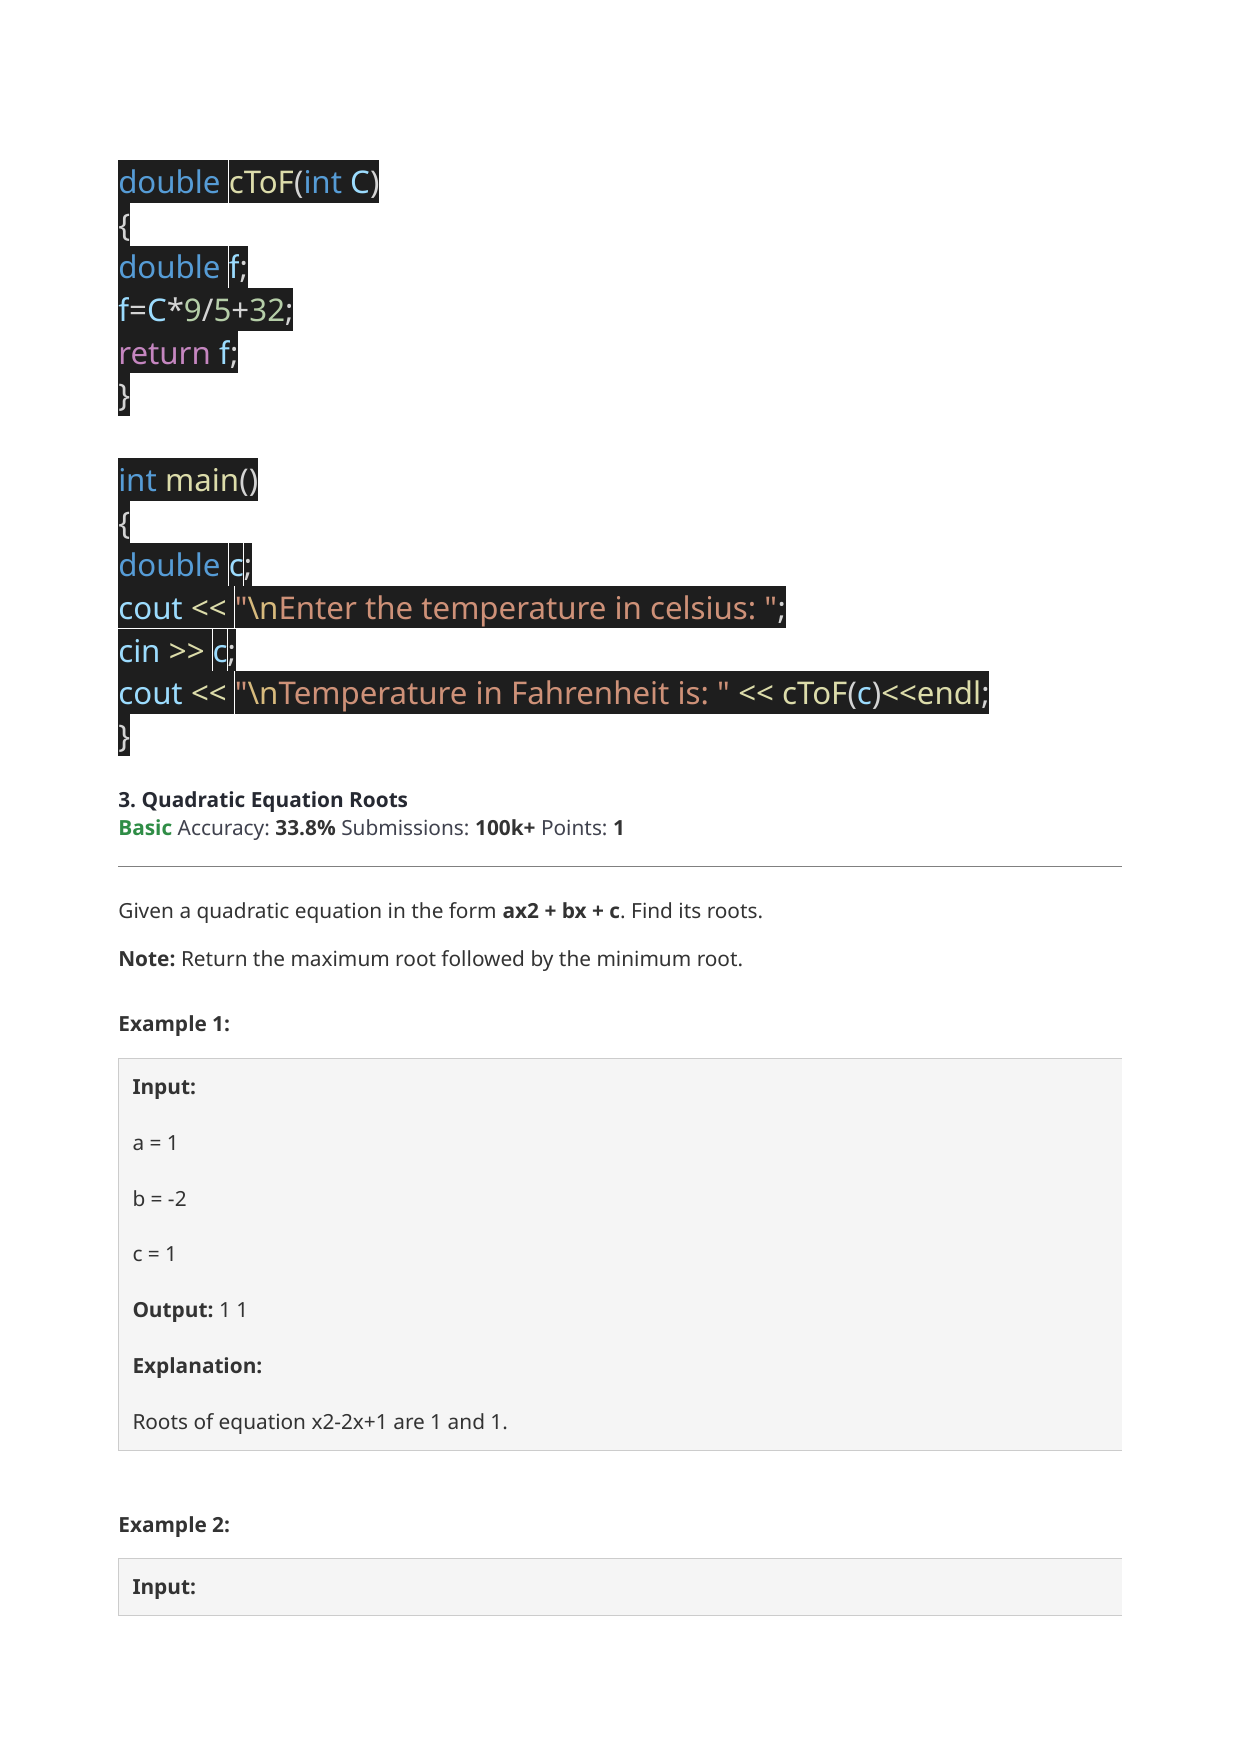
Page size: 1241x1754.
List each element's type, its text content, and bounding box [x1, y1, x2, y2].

text Example 2: [118, 1477, 1122, 1538]
text a = 1 [119, 1113, 1122, 1156]
text Input: [119, 1059, 1122, 1100]
text { [118, 203, 1122, 246]
text c = 1 [119, 1225, 1122, 1268]
text Given a quadratic equation in the form ax2 + bx + c. Find its roots. [118, 896, 1122, 924]
text Output: 1 1 [119, 1281, 1122, 1324]
text 3. Quadratic Equation Roots [118, 785, 1122, 813]
text f=C*9/5+32; [118, 288, 1122, 331]
text double c; [118, 543, 1122, 586]
text Basic Accuracy: 33.8% Submissions: 100k+ Points: 1 [118, 813, 1099, 842]
text cin >> c; [118, 628, 1122, 671]
text Roots of equation x2-2x+1 are 1 and 1. [119, 1393, 1122, 1450]
text double f; [118, 246, 1122, 288]
text } [118, 373, 1122, 416]
text double cToF(int C) [118, 160, 1122, 203]
text cout << "\nEnter the temperature in celsius: "; [118, 586, 1122, 628]
text b = -2 [119, 1169, 1122, 1212]
text { [118, 501, 1122, 543]
text Input: [119, 1559, 1122, 1615]
text return f; [118, 331, 1122, 373]
text cout << "\nTemperature in Fahrenheit is: " << cToF(c)<<endl; [118, 671, 1122, 714]
text Note: Return the maximum root followed by the minimum root. Example 1: [118, 944, 1122, 1038]
text int main() [118, 458, 1122, 501]
text Explanation: [119, 1337, 1122, 1380]
text } [118, 714, 1122, 756]
